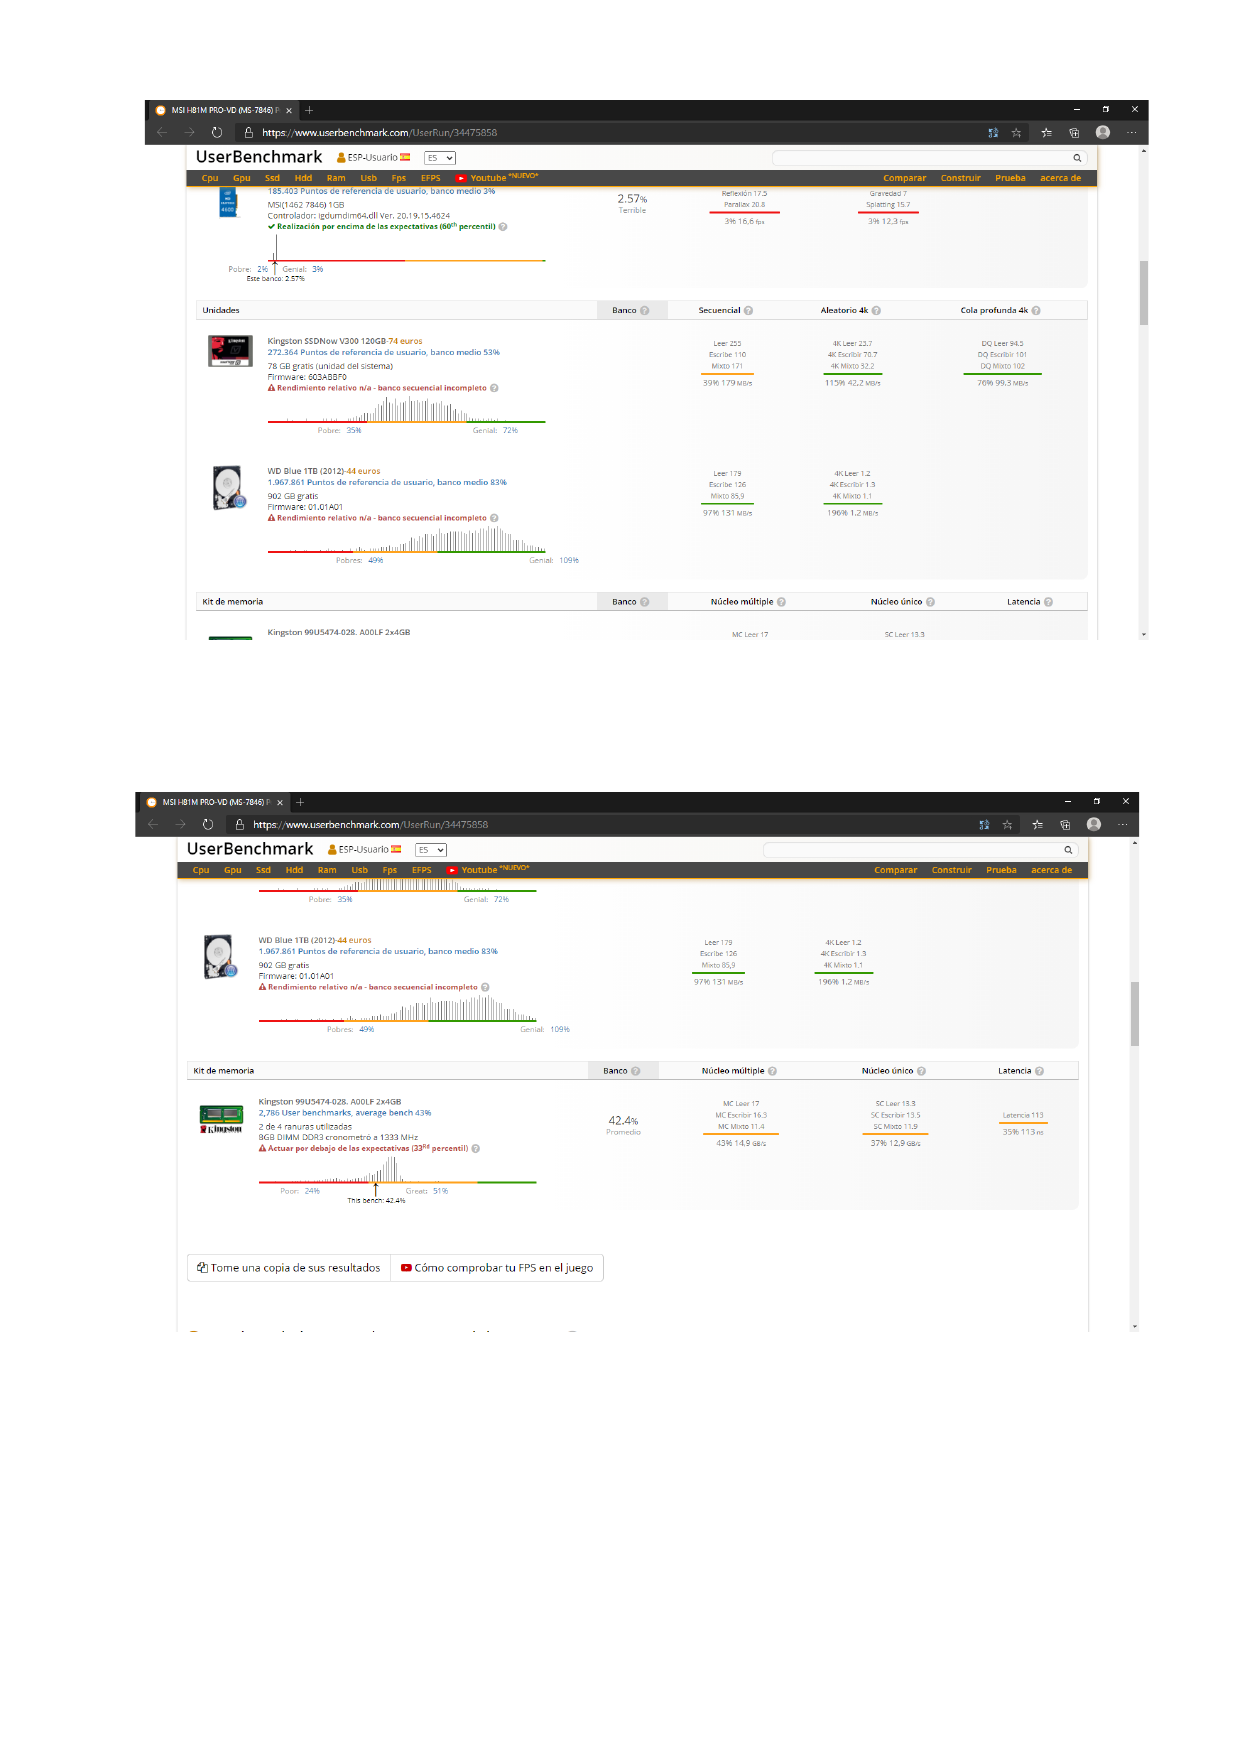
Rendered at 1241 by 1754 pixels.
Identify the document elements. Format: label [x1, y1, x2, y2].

picture [135, 792, 1140, 1332]
picture [144, 100, 1149, 640]
